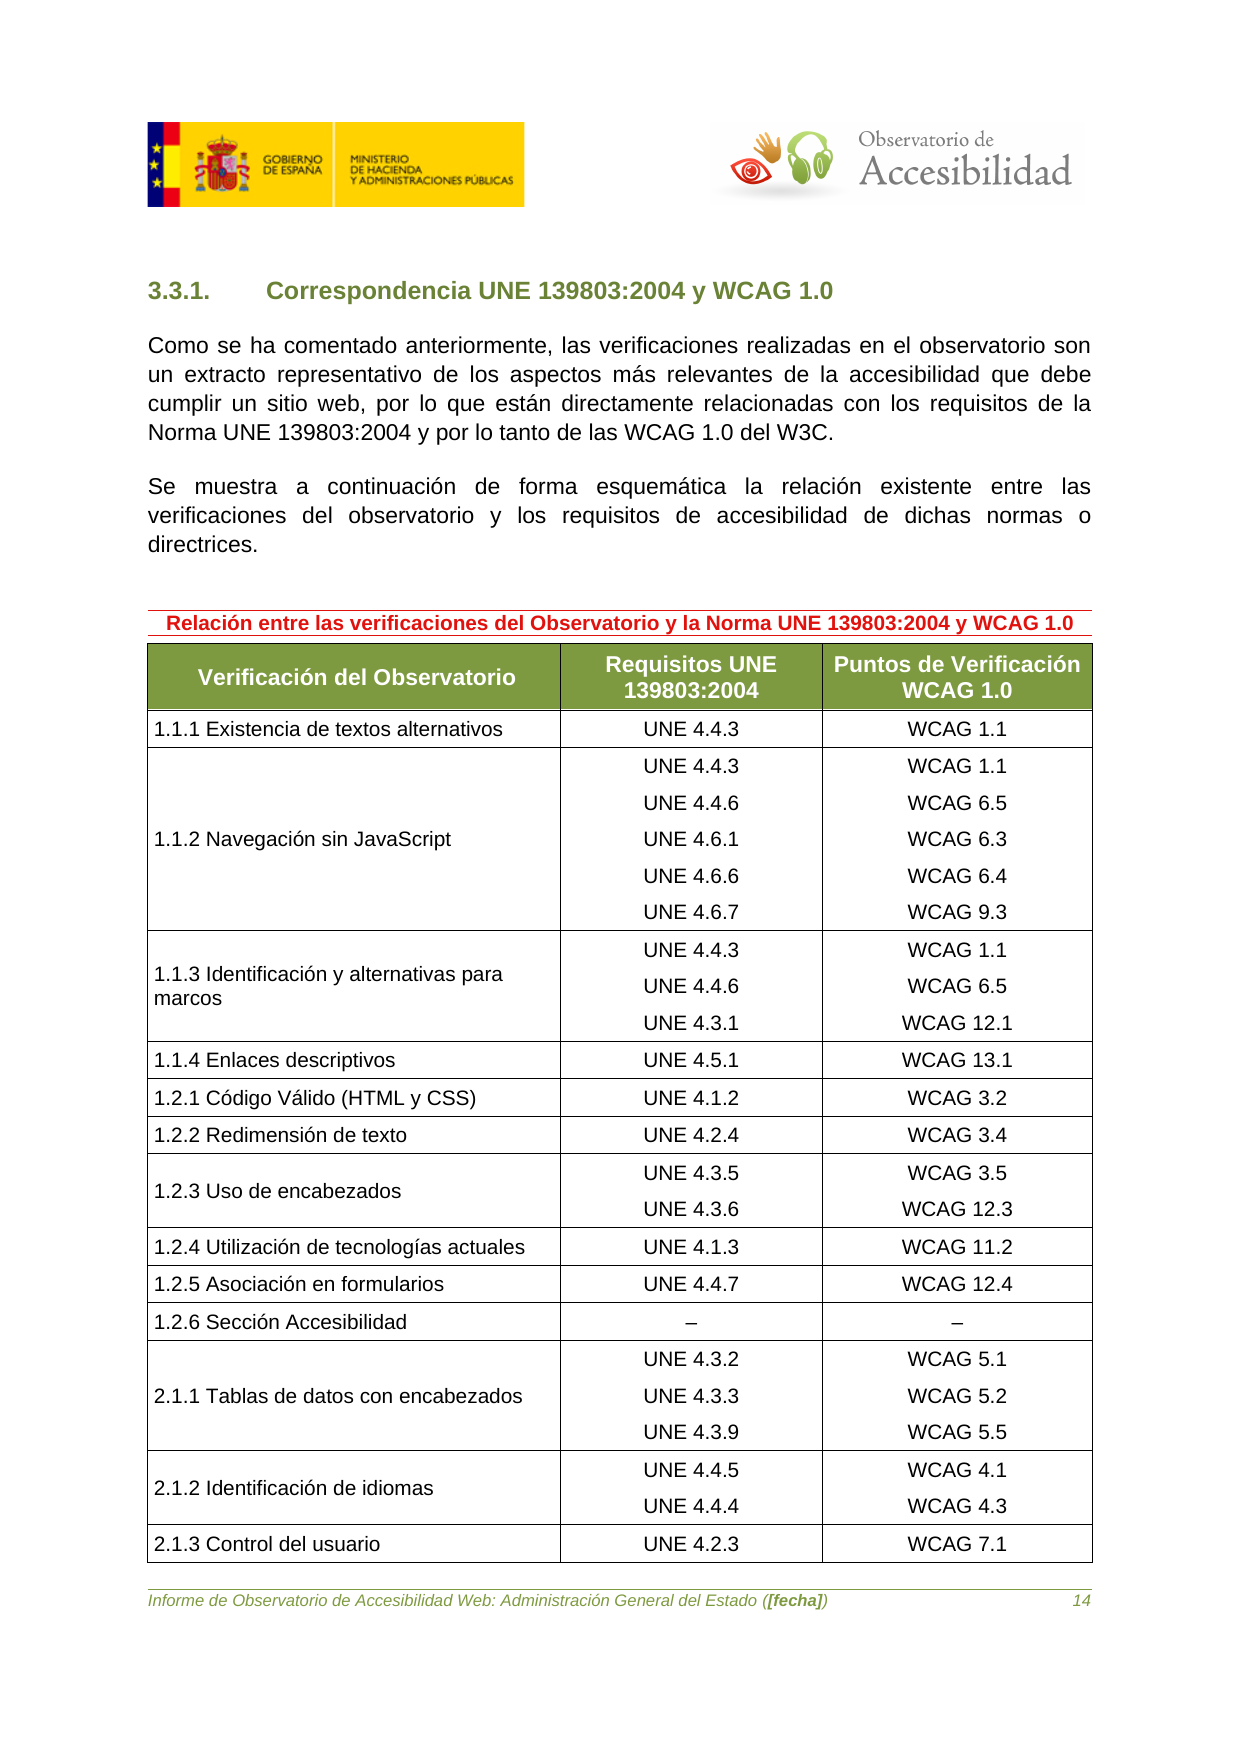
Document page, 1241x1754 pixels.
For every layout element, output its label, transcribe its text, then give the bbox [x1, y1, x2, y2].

table_cell 1.1.2 Navegación sin JavaScript [148, 748, 560, 930]
table_cell 2.1.2 Identificación de idiomas [148, 1451, 560, 1524]
list Correspondencia UNE 139803:2004 y WCAG 1.0 [148, 276, 1092, 304]
table_cell 1.1.3 Identificación y alternativas para marcos [148, 931, 560, 1041]
table_cell WCAG 3.4 [823, 1117, 1092, 1153]
picture [147, 122, 525, 207]
picture [710, 122, 1086, 205]
table_header Verificación del Observatorio [148, 644, 560, 709]
table_cell WCAG 1.1 WCAG 6.5 WCAG 6.3 WCAG 6.4 WCAG 9.3 [823, 748, 1092, 930]
table_cell 1.2.4 Utilización de tecnologías actuales [148, 1228, 560, 1265]
text Relación entre las verificaciones del Observatorio y la Norma UNE 139803:2004 y WCAG 1.0 [148, 611, 1092, 635]
table_cell UNE 4.1.3 [561, 1228, 822, 1265]
table_cell UNE 4.4.5 UNE 4.4.4 [561, 1451, 822, 1524]
table_cell 1.2.2 Redimensión de texto [148, 1117, 560, 1153]
table_cell WCAG 12.4 [823, 1266, 1092, 1302]
table_header Puntos de Verificación WCAG 1.0 [823, 644, 1092, 709]
table_cell WCAG 1.1 [823, 711, 1092, 747]
text Se muestra a continuación de forma esquemática la relación existente entre las verificaciones del observatorio y los requisitos de accesibilidad de dichas normas o directrices. [148, 473, 1092, 557]
table_cell 1.2.3 Uso de encabezados [148, 1154, 560, 1227]
table_cell WCAG 7.1 [823, 1525, 1092, 1562]
table_header Requisitos UNE 139803:2004 [561, 644, 822, 709]
table_cell 1.2.5 Asociación en formularios [148, 1266, 560, 1302]
table_cell WCAG 4.1 WCAG 4.3 [823, 1451, 1092, 1524]
table_cell 2.1.1 Tablas de datos con encabezados [148, 1341, 560, 1450]
table_cell 1.2.6 Sección Accesibilidad [148, 1303, 560, 1340]
table_cell 1.2.1 Código Válido (HTML y CSS) [148, 1079, 560, 1116]
table_cell WCAG 3.2 [823, 1079, 1092, 1116]
table_cell UNE 4.3.5 UNE 4.3.6 [561, 1154, 822, 1227]
table_cell – [561, 1303, 822, 1340]
table_cell WCAG 1.1 WCAG 6.5 WCAG 12.1 [823, 931, 1092, 1041]
table_cell UNE 4.2.4 [561, 1117, 822, 1153]
table_cell UNE 4.1.2 [561, 1079, 822, 1116]
table_cell 2.1.3 Control del usuario [148, 1525, 560, 1562]
table_cell UNE 4.4.3 UNE 4.4.6 UNE 4.3.1 [561, 931, 822, 1041]
table_cell UNE 4.4.3 [561, 711, 822, 747]
table_cell 1.1.4 Enlaces descriptivos [148, 1042, 560, 1078]
table_cell UNE 4.3.2 UNE 4.3.3 UNE 4.3.9 [561, 1341, 822, 1450]
table_cell WCAG 3.5 WCAG 12.3 [823, 1154, 1092, 1227]
table_cell UNE 4.4.7 [561, 1266, 822, 1302]
table_cell 1.1.1 Existencia de textos alternativos [148, 711, 560, 747]
table_cell WCAG 5.1 WCAG 5.2 WCAG 5.5 [823, 1341, 1092, 1450]
table_cell WCAG 13.1 [823, 1042, 1092, 1078]
table_cell WCAG 11.2 [823, 1228, 1092, 1265]
table_cell UNE 4.2.3 [561, 1525, 822, 1562]
table_cell UNE 4.4.3 UNE 4.4.6 UNE 4.6.1 UNE 4.6.6 UNE 4.6.7 [561, 748, 822, 930]
table_cell – [823, 1303, 1092, 1340]
text Como se ha comentado anteriormente, las verificaciones realizadas en el observatorio son un extracto representativo de los aspectos más relevantes de la accesibilidad que debe cumplir un sitio web, por lo que están directamente relacionadas con los requisitos de la Norma UNE 139803:2004 y por lo tanto de las WCAG 1.0 del W3C. [148, 332, 1092, 446]
table_cell UNE 4.5.1 [561, 1042, 822, 1078]
